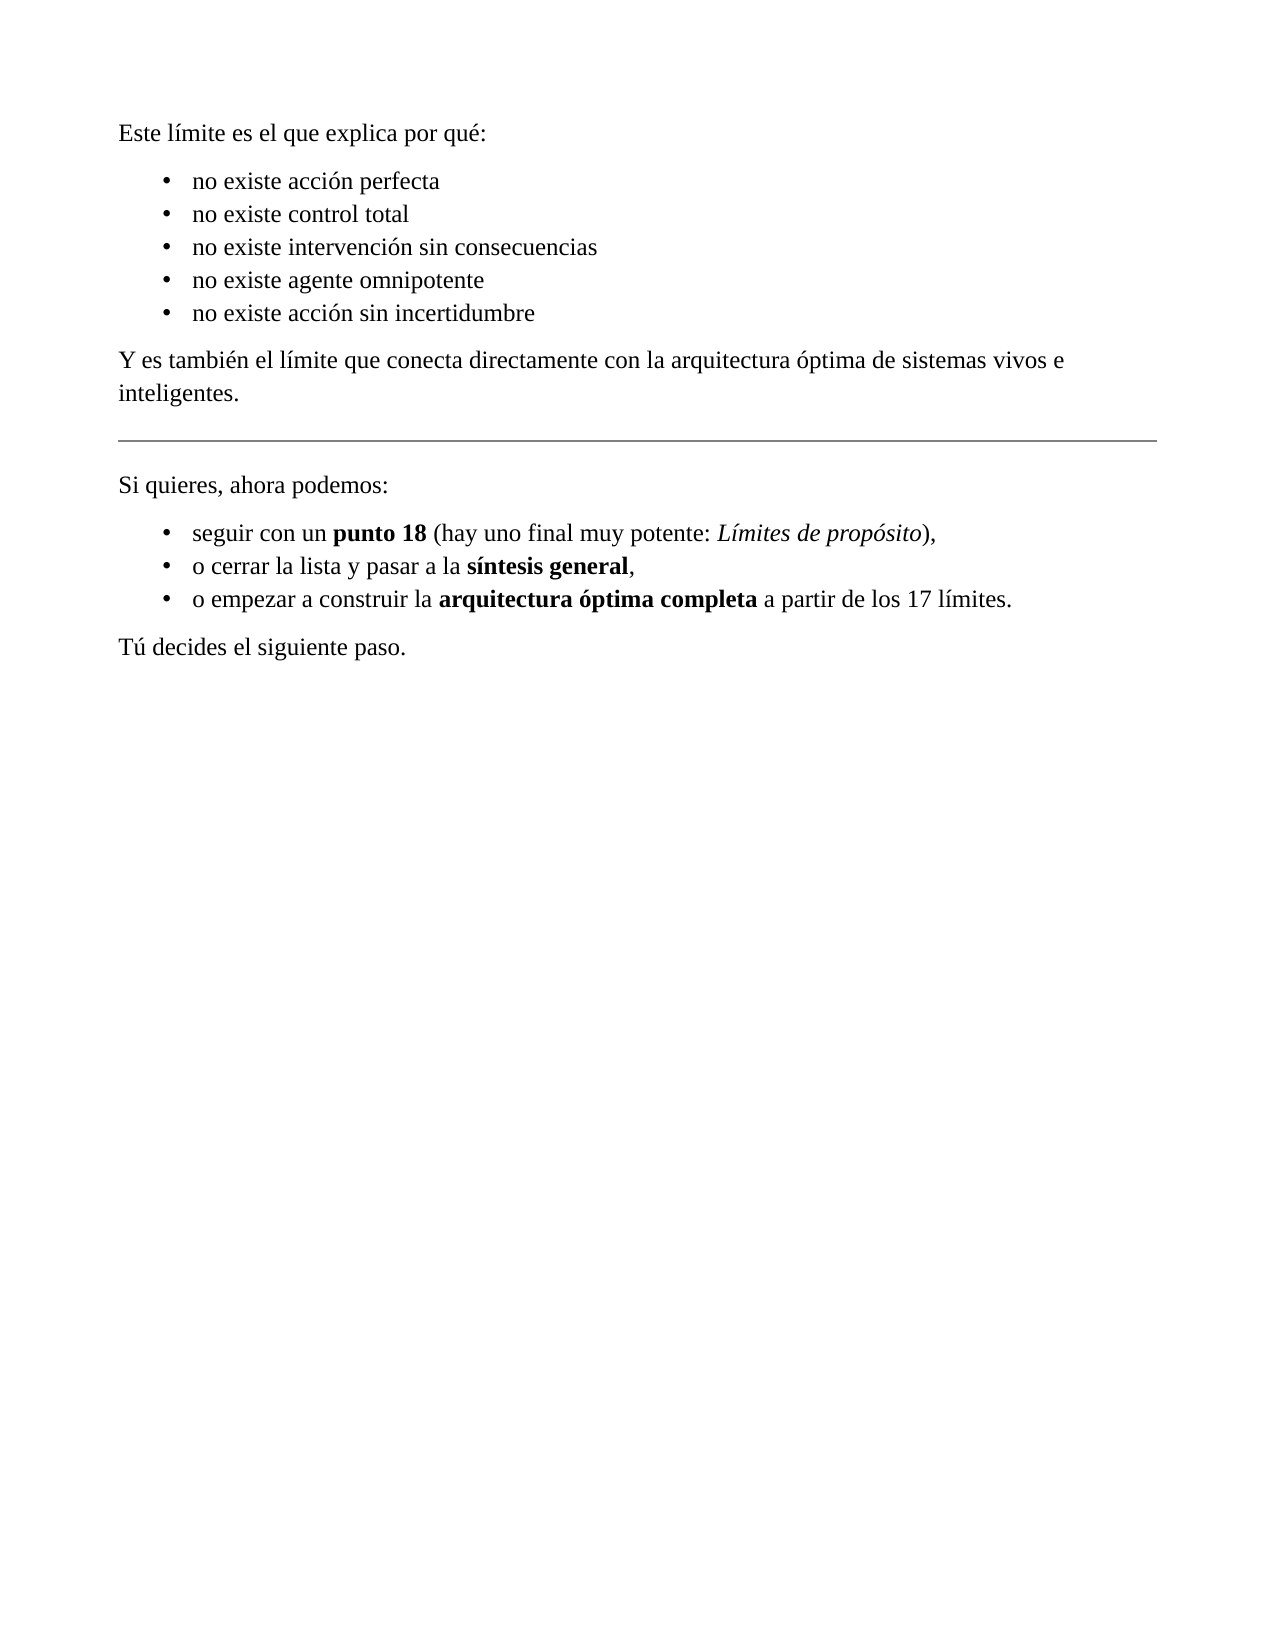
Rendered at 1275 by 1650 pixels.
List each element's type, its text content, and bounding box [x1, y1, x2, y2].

text Y es también el límite que conecta directamente con la arquitectura óptima de sistemas vivos e inteligentes. [118, 345, 1157, 407]
list o empezar a construir la arquitectura óptima completa a partir de los 17 límites. [162, 584, 1157, 613]
text Este límite es el que explica por qué: [118, 118, 1157, 147]
list o cerrar la lista y pasar a la síntesis general, [162, 551, 1157, 580]
list no existe control total [162, 199, 1157, 227]
list no existe intervención sin consecuencias [162, 232, 1157, 261]
list seguir con un punto 18 (hay uno final muy potente: Límites de propósito), [162, 518, 1157, 547]
list no existe agente omnipotente [162, 265, 1157, 293]
text Tú decides el siguiente paso. [118, 632, 1157, 660]
list no existe acción perfecta [162, 166, 1157, 194]
list no existe acción sin incertidumbre [162, 298, 1157, 327]
text Si quieres, ahora podemos: [118, 470, 1157, 499]
